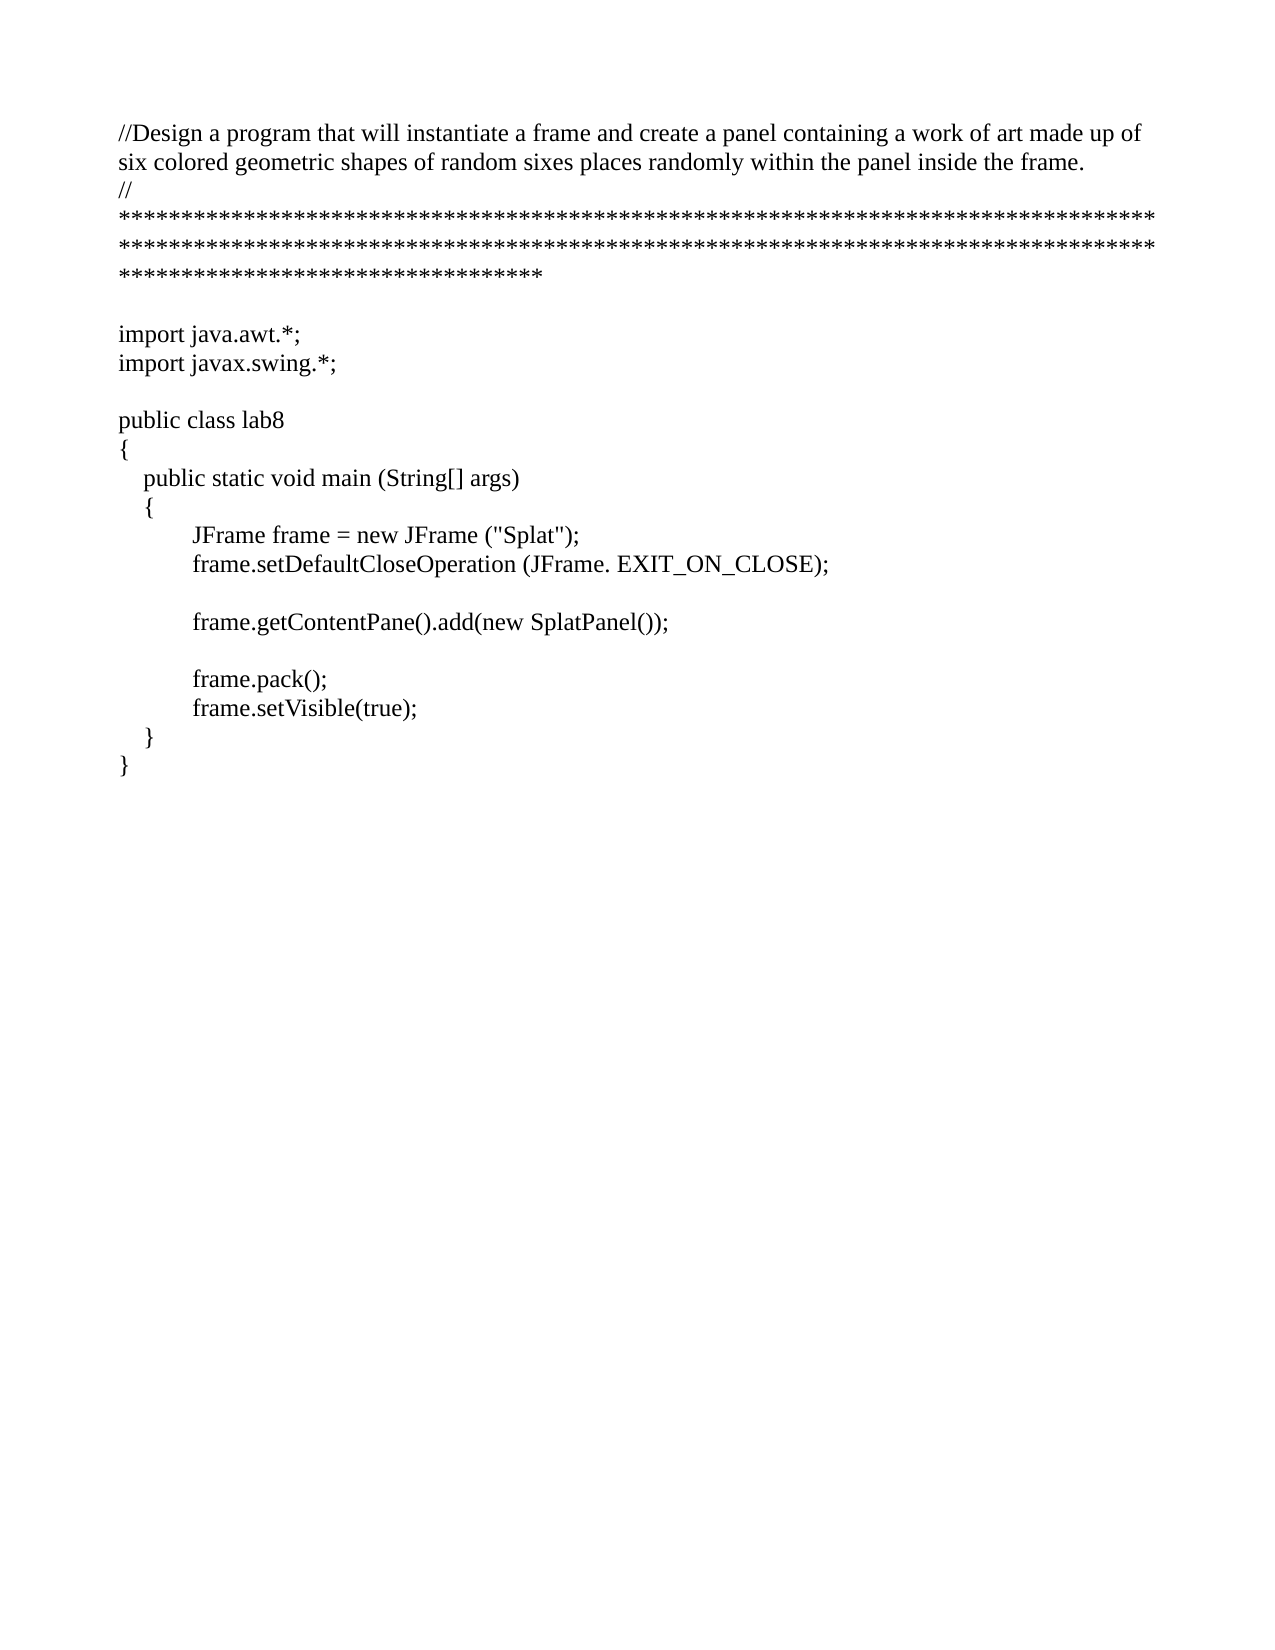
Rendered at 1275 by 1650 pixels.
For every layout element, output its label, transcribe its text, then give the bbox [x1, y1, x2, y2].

text } [118, 751, 1157, 779]
text import javax.swing.*; [118, 348, 1157, 377]
text frame.pack(); [118, 664, 1157, 693]
text frame.getContentPane().add(new SplatPanel()); [118, 607, 1157, 636]
text { [118, 434, 1157, 463]
text //******************************************************************************************************************************************************************************************************** [118, 176, 1157, 291]
text } [118, 722, 1157, 751]
text public class lab8 [118, 406, 1157, 434]
text JFrame frame = new JFrame ("Splat"); [118, 521, 1157, 549]
text frame.setDefaultCloseOperation (JFrame. EXIT_ON_CLOSE); [118, 549, 1157, 578]
text //Design a program that will instantiate a frame and create a panel containing a work of art made up of six colored geometric shapes of random sixes places randomly within the panel inside the frame. [118, 118, 1157, 176]
text frame.setVisible(true); [118, 693, 1157, 722]
text import java.awt.*; [118, 319, 1157, 348]
text { [118, 492, 1157, 521]
text public static void main (String[] args) [118, 463, 1157, 492]
